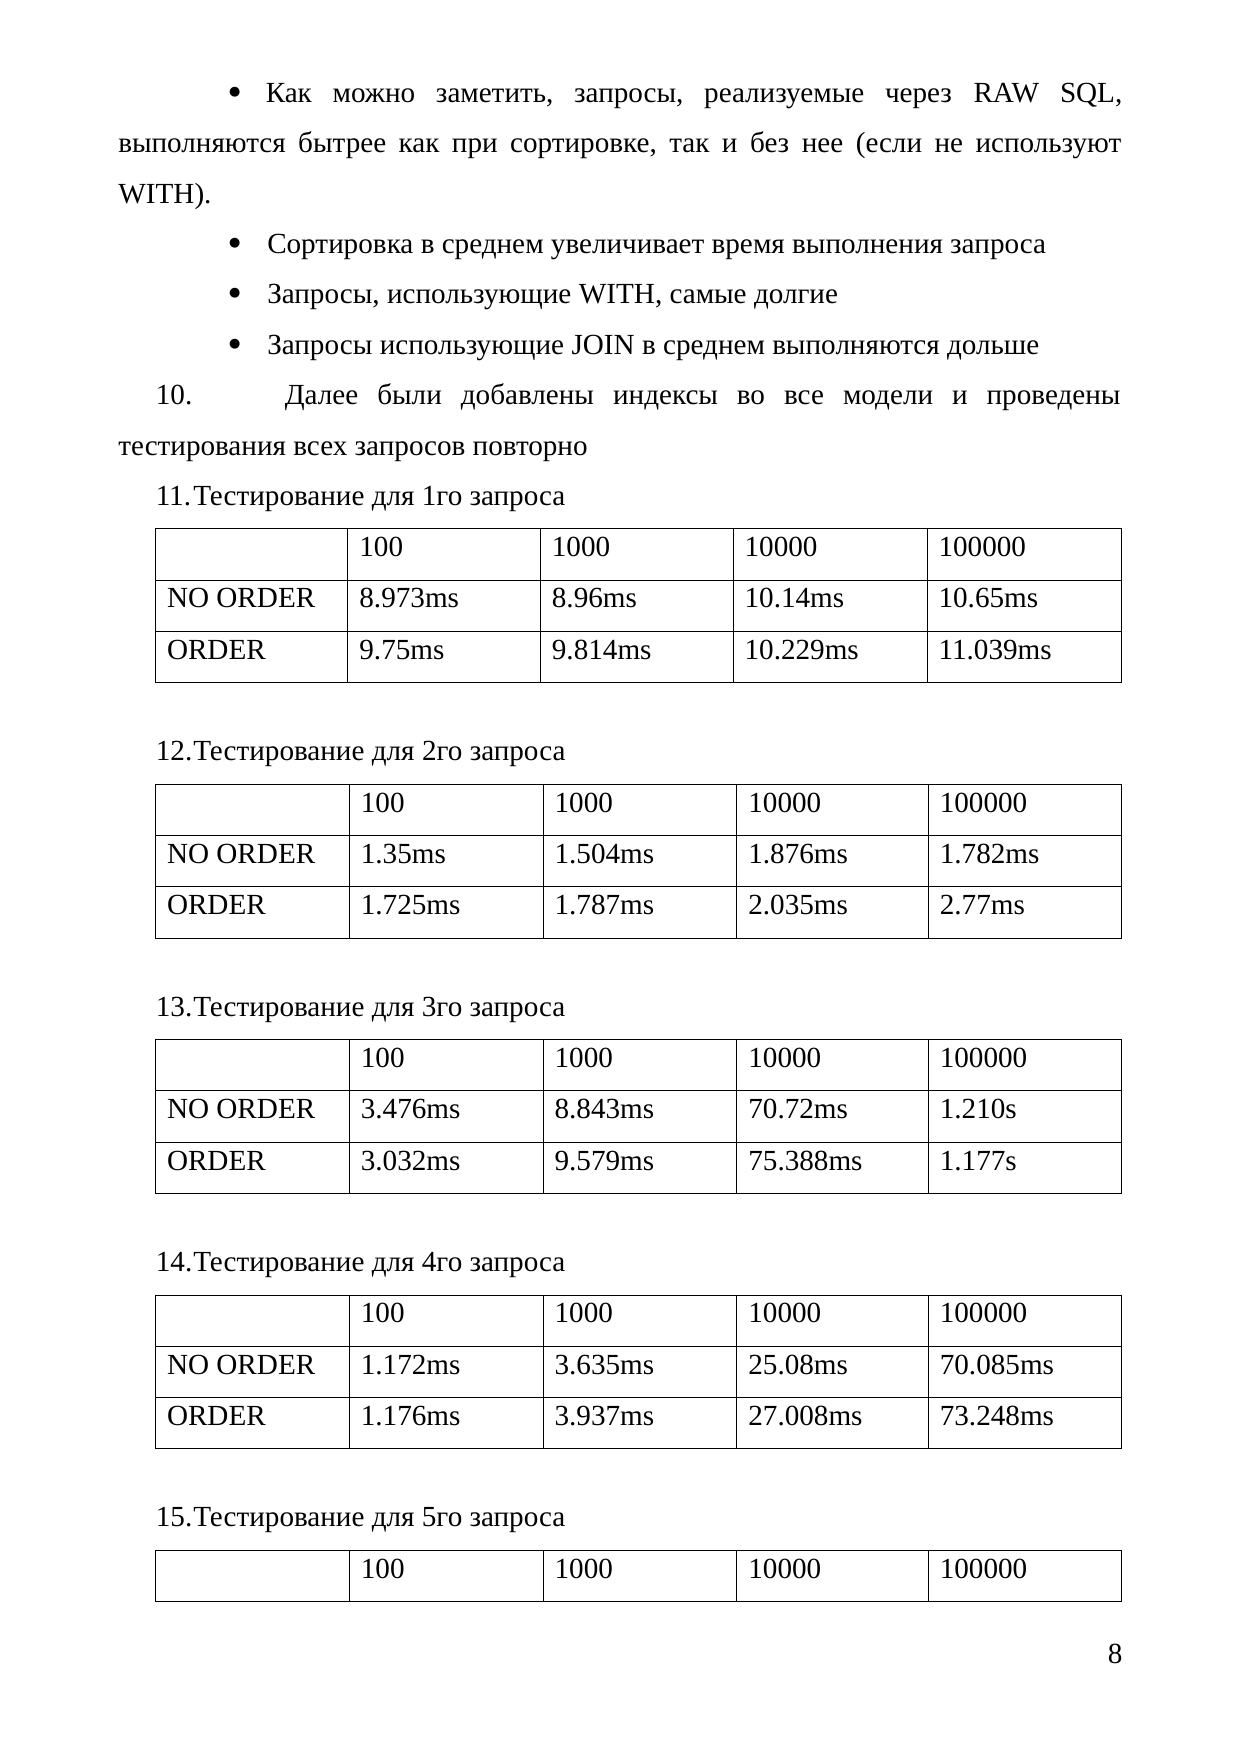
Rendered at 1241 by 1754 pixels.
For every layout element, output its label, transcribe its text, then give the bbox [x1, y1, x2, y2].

table_cell 10.65ms [928, 581, 1121, 631]
table_header 10000 [737, 1040, 928, 1090]
list Запросы использующие JOIN в среднем выполняются дольше [229, 327, 1122, 361]
list Тестирование для 2го запроса [156, 733, 1122, 767]
table_header 10000 [734, 529, 927, 579]
table_cell NO ORDER [156, 1347, 349, 1397]
list Запросы, использующие WITH, самые долгие [229, 276, 1122, 310]
table_cell 8.96ms [541, 581, 733, 631]
table_cell 3.635ms [544, 1347, 736, 1397]
table_header 100000 [929, 785, 1121, 835]
table_cell NO ORDER [156, 836, 349, 886]
table_cell NO ORDER [156, 581, 347, 631]
table_header [156, 1551, 349, 1601]
table_cell 10.229ms [734, 632, 927, 682]
table_header 1000 [541, 529, 733, 579]
table_header 100 [350, 785, 543, 835]
table_cell 10.14ms [734, 581, 927, 631]
table_cell ORDER [156, 887, 349, 937]
table_header 100 [350, 1551, 543, 1601]
table_header 100 [350, 1296, 543, 1346]
table_cell 11.039ms [928, 632, 1121, 682]
table_cell 8.843ms [544, 1091, 736, 1142]
list Тестирование для 1го запроса [156, 478, 1122, 511]
table_header 100 [350, 1040, 543, 1090]
table_cell 27.008ms [737, 1398, 928, 1448]
table_cell ORDER [156, 1398, 349, 1448]
table_cell 2.035ms [737, 887, 928, 937]
table_cell 1.504ms [544, 836, 736, 886]
list Сортировка в среднем увеличивает время выполнения запроса [229, 226, 1122, 260]
table_cell 3.476ms [350, 1091, 543, 1142]
table_header 100000 [929, 1551, 1121, 1601]
table_cell 9.75ms [348, 632, 540, 682]
table_header [156, 1040, 349, 1090]
table_header 1000 [544, 785, 736, 835]
table_cell 1.35ms [350, 836, 543, 886]
table_header 10000 [737, 1551, 928, 1601]
list Тестирование для 4го запроса [156, 1244, 1122, 1278]
table_cell 1.172ms [350, 1347, 543, 1397]
table_cell 1.782ms [929, 836, 1121, 886]
list Далее были добавлены индексы во все модели и проведены тестирования всех запросов повторно [118, 377, 1122, 461]
table_cell 1.876ms [737, 836, 928, 886]
table_header 100 [348, 529, 540, 579]
table_cell 73.248ms [929, 1398, 1121, 1448]
table_cell NO ORDER [156, 1091, 349, 1142]
table_cell 1.787ms [544, 887, 736, 937]
table_cell ORDER [156, 632, 347, 682]
table_header 1000 [544, 1551, 736, 1601]
table_cell 1.177s [929, 1143, 1121, 1193]
list Как можно заметить, запросы, реализуемые через RAW SQL, выполняются бытрее как при сортировке, так и без нее (если не используют WITH). [118, 75, 1122, 209]
table_cell 70.72ms [737, 1091, 928, 1142]
table_cell 25.08ms [737, 1347, 928, 1397]
table_cell 2.77ms [929, 887, 1121, 937]
table_cell 1.176ms [350, 1398, 543, 1448]
table_cell 1.210s [929, 1091, 1121, 1142]
table_cell 1.725ms [350, 887, 543, 937]
table_header [156, 785, 349, 835]
table_header [156, 1296, 349, 1346]
table_cell 8.973ms [348, 581, 540, 631]
table_header 10000 [737, 1296, 928, 1346]
table_header 100000 [928, 529, 1121, 579]
table_cell ORDER [156, 1143, 349, 1193]
table_cell 75.388ms [737, 1143, 928, 1193]
table_cell 3.032ms [350, 1143, 543, 1193]
table_header 10000 [737, 785, 928, 835]
table_header 100000 [929, 1040, 1121, 1090]
table_cell 70.085ms [929, 1347, 1121, 1397]
table_header [156, 529, 347, 579]
table_header 1000 [544, 1296, 736, 1346]
table_cell 9.814ms [541, 632, 733, 682]
list Тестирование для 5го запроса [156, 1499, 1122, 1533]
table_header 100000 [929, 1296, 1121, 1346]
list Тестирование для 3го запроса [156, 989, 1122, 1022]
table_header 1000 [544, 1040, 736, 1090]
table_cell 9.579ms [544, 1143, 736, 1193]
table_cell 3.937ms [544, 1398, 736, 1448]
